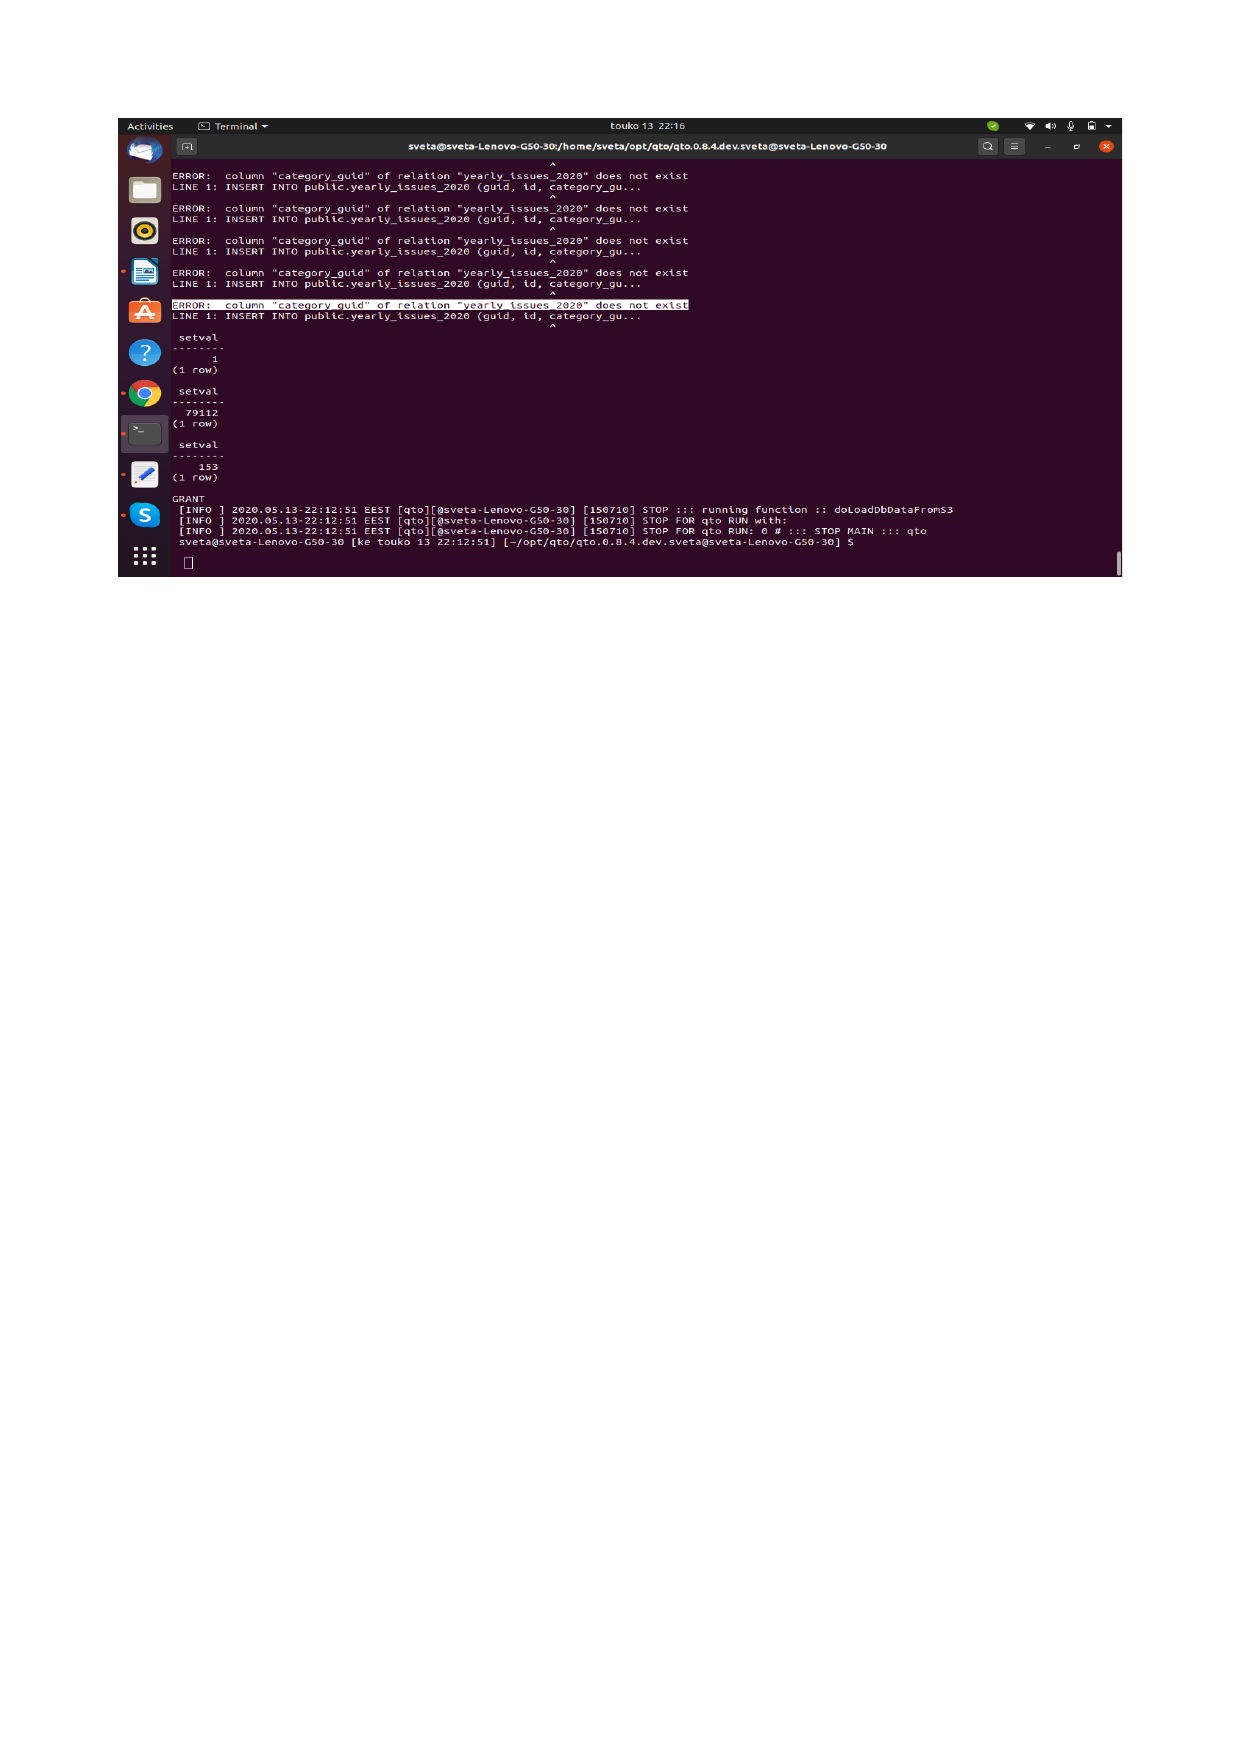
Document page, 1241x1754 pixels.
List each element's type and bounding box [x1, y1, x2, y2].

picture [118, 118, 1123, 577]
